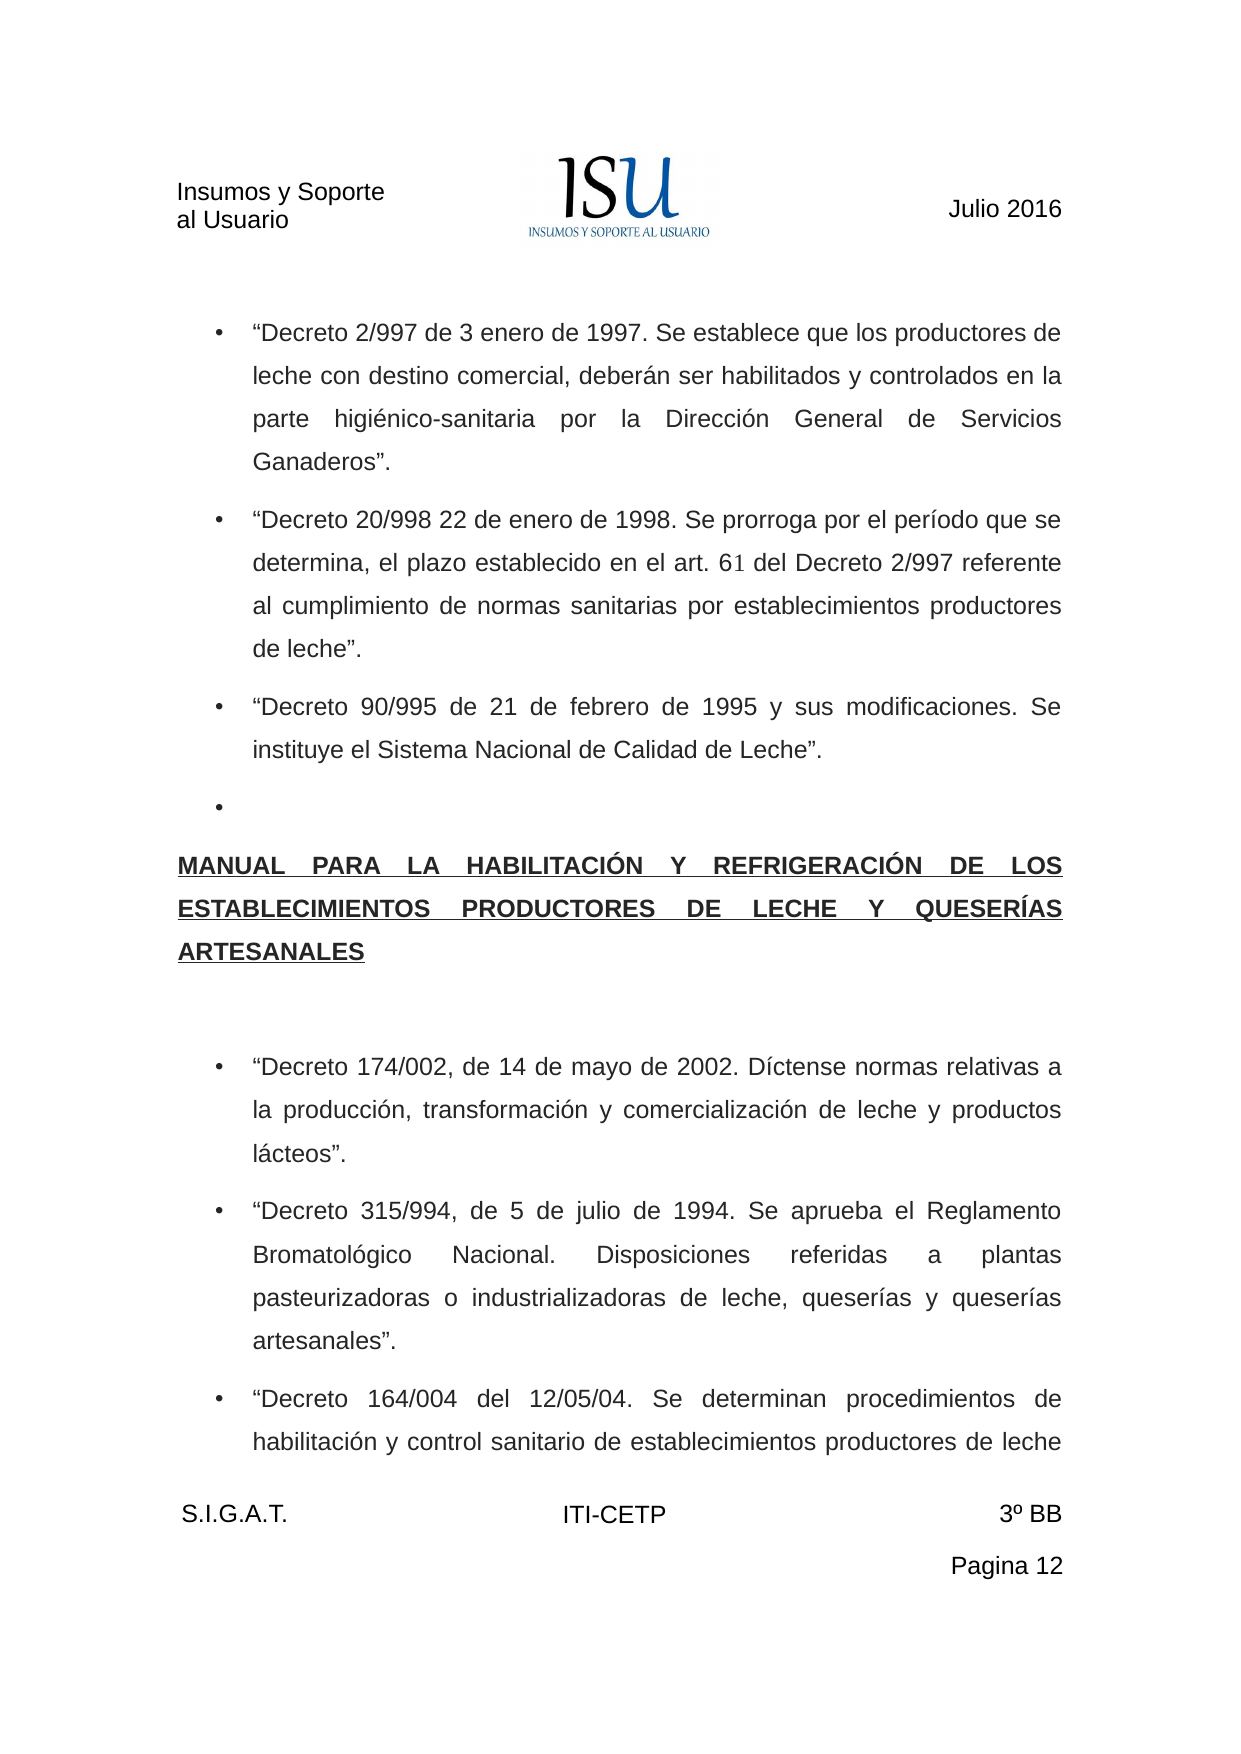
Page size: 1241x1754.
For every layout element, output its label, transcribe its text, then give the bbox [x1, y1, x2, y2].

text MANUAL PARA LA HABILITACIÓN Y REFRIGERACIÓN DE LOS [177, 851, 1063, 876]
list “Decreto 2/997 de 3 enero de 1997. Se establece que los productores de leche con destino comercial, deberán ser habilitados y controlados en la parte higiénico-sanitaria por la Dirección General de Servicios Ganaderos”. [215, 317, 1063, 476]
list “Decreto 164/004 del 12/05/04. Se determinan procedimientos de habilitación y control sanitario de establecimientos productores de leche [215, 1383, 1063, 1456]
text ESTABLECIMIENTOS PRODUCTORES DE LECHE Y QUESERÍAS [177, 877, 1063, 919]
text ARTESANALES [177, 920, 1063, 966]
picture [517, 138, 723, 252]
list “Decreto 315/994, de 5 de julio de 1994. Se aprueba el Reglamento Bromatológico Nacional. Disposiciones referidas a plantas pasteurizadoras o industrializadoras de leche, queserías y queserías artesanales”. [215, 1196, 1063, 1354]
list “Decreto 90/995 de 21 de febrero de 1995 y sus modificaciones. Se instituye el Sistema Nacional de Calidad de Leche”. [215, 692, 1063, 764]
list “Decreto 20/998 22 de enero de 1998. Se prorroga por el período que se determina, el plazo establecido en el art. 6 del Decreto 2/997 referente al cumplimiento de normas sanitarias por establecimientos productores de leche”. [215, 505, 1063, 663]
list “Decreto 174/002, de 14 de mayo de 2002. Díctense normas relativas a la producción, transformación y comercialización de leche y productos lácteos”. [215, 1052, 1063, 1167]
